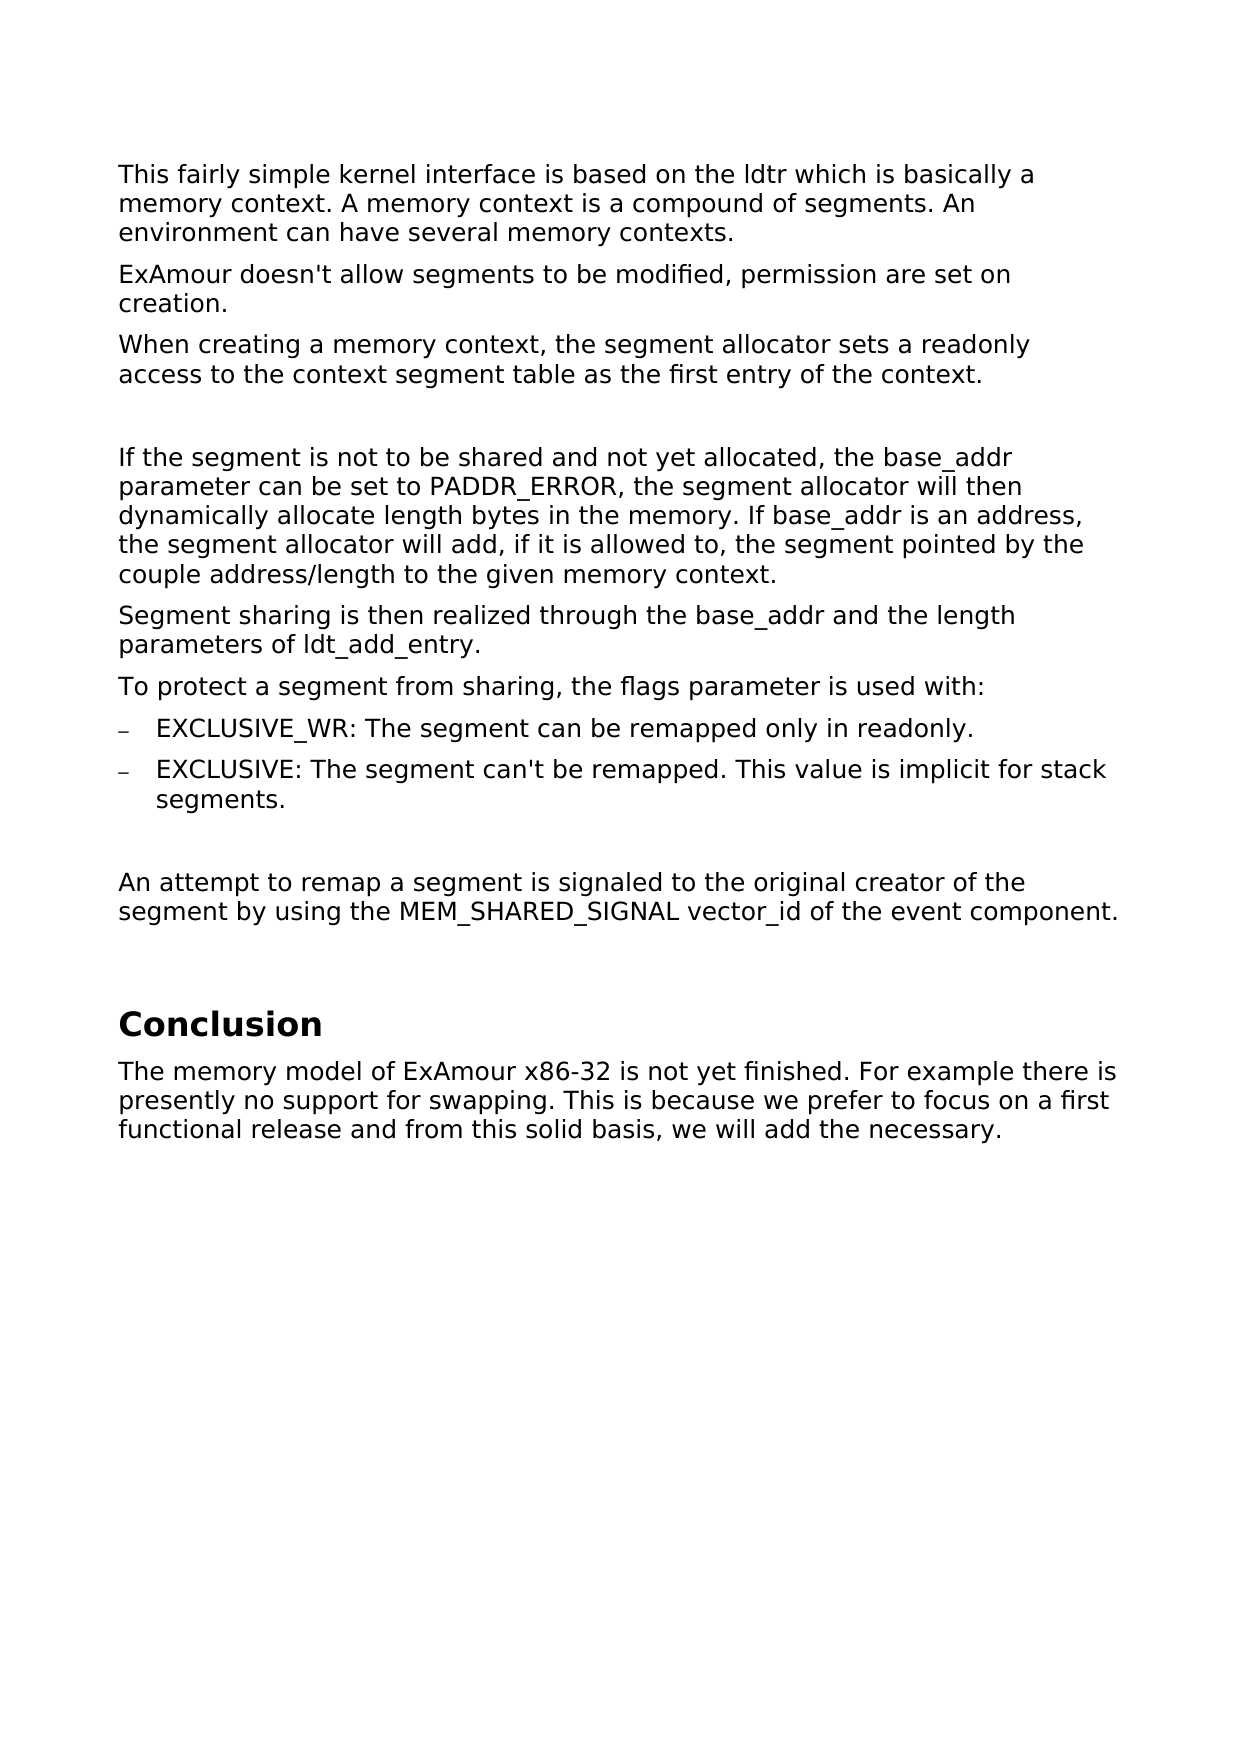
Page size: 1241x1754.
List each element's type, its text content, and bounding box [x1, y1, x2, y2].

text ExAmour doesn't allow segments to be modified, permission are set on creation. [118, 260, 1122, 318]
text Segment sharing is then realized through the base_addr and the length parameters of ldt_add_entry. [118, 601, 1122, 660]
text When creating a memory context, the segment allocator sets a readonly access to the context segment table as the first entry of the context. [118, 331, 1122, 389]
text To protect a segment from sharing, the flags parameter is used with: [118, 672, 1122, 701]
text This fairly simple kernel interface is based on the ldtr which is basically a memory context. A memory context is a compound of segments. An environment can have several memory contexts. [118, 160, 1122, 247]
text An attempt to remap a segment is signaled to the original creator of the segment by using the MEM_SHARED_SIGNAL vector_id of the event component. [118, 868, 1122, 926]
text If the segment is not to be shared and not yet allocated, the base_addr parameter can be set to PADDR_ERROR, the segment allocator will then dynamically allocate length bytes in the memory. If base_addr is an address, the segment allocator will add, if it is allowed to, the segment pointed by the couple address/length to the given memory context. [118, 443, 1122, 589]
text The memory model of ExAmour x86-32 is not yet finished. For example there is presently no support for swapping. This is because we prefer to focus on a first functional release and from this solid basis, we will add the necessary. [118, 1057, 1122, 1145]
list EXCLUSIVE_WR: The segment can be remapped only in readonly. [118, 714, 1122, 743]
list EXCLUSIVE: The segment can't be remapped. This value is implicit for stack segments. [118, 756, 1122, 814]
subtitle Conclusion [118, 1006, 1122, 1045]
